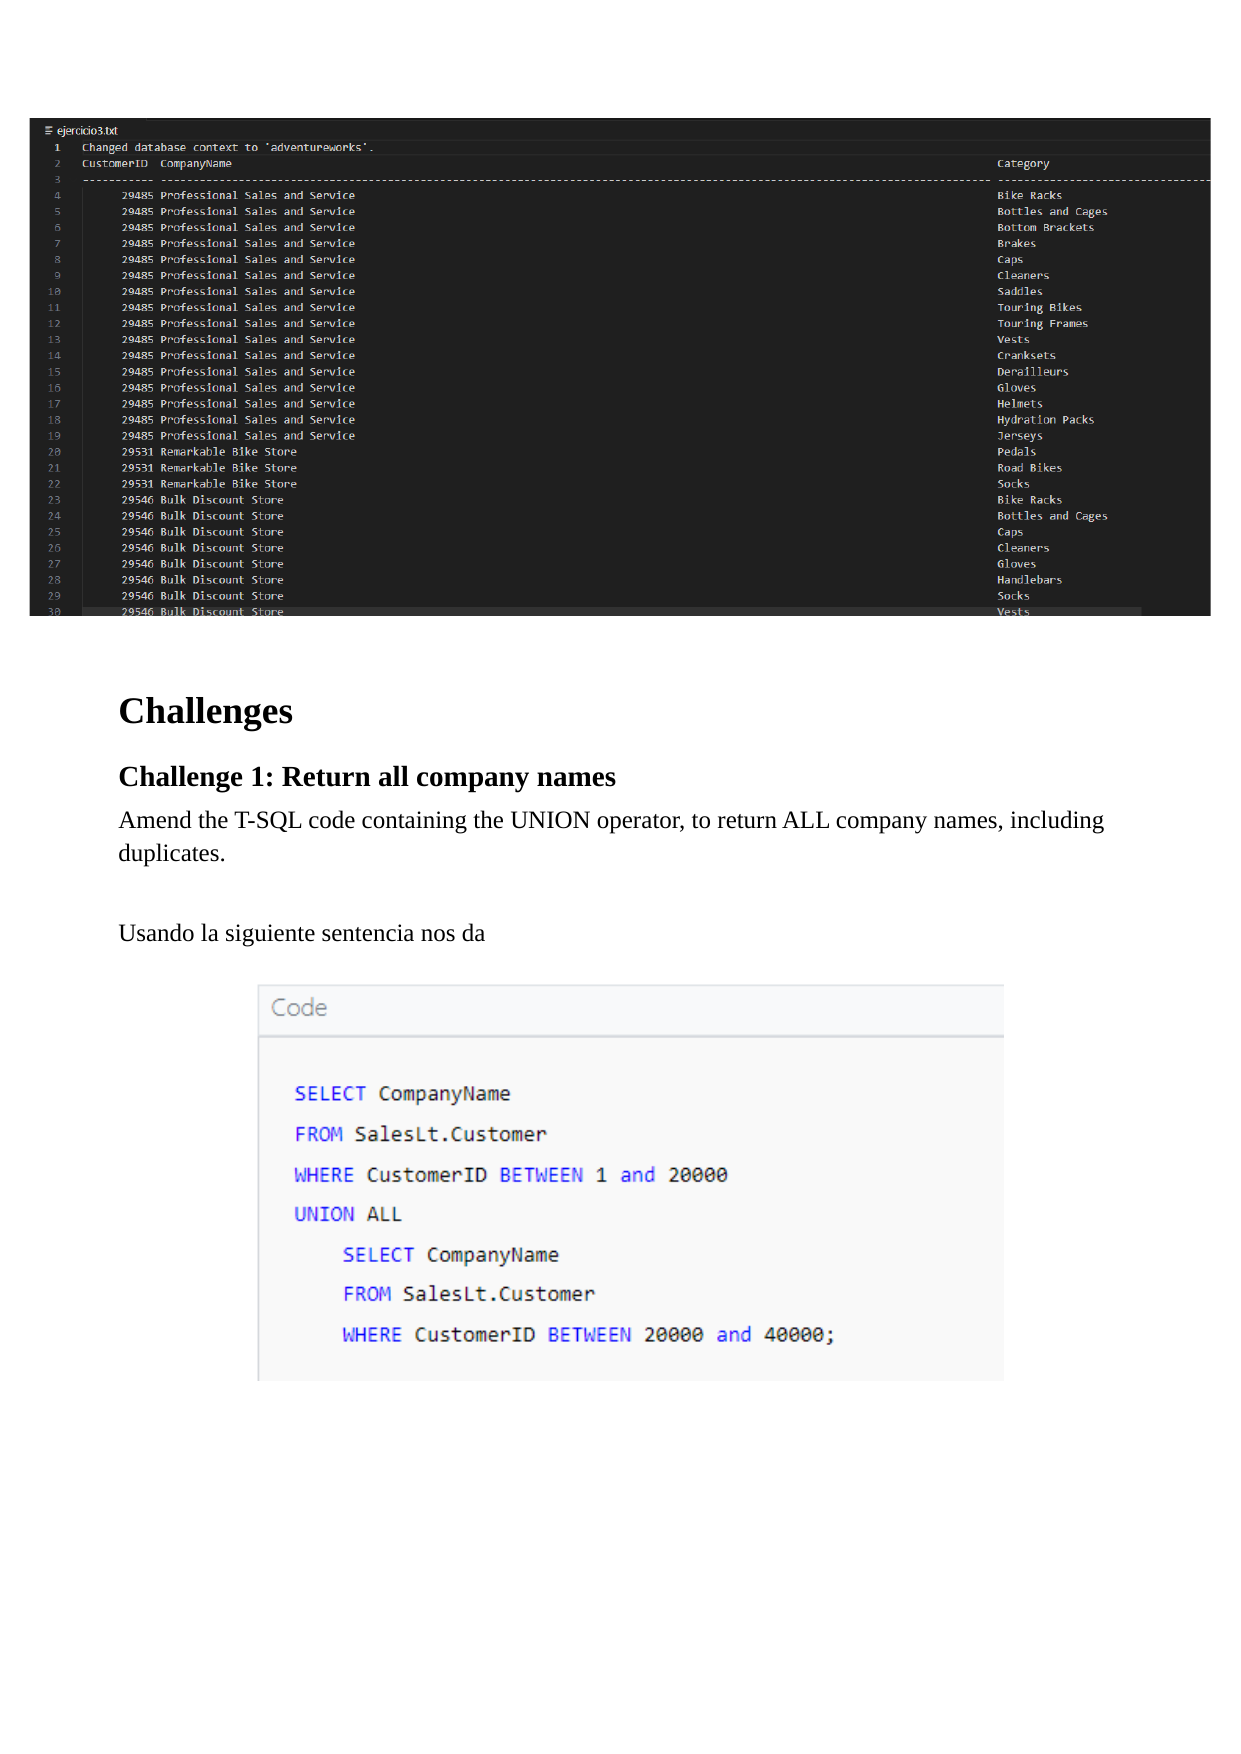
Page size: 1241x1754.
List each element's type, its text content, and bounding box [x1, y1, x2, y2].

picture [29, 118, 1211, 616]
text Usando la siguiente sentencia nos da [118, 918, 1122, 947]
picture [236, 966, 1004, 1381]
subtitle Challenge 1: Return all company names [118, 759, 1122, 792]
subtitle Challenges [118, 689, 1122, 732]
text Amend the T-SQL code containing the UNION operator, to return ALL company names, including duplicates. [118, 805, 1122, 867]
